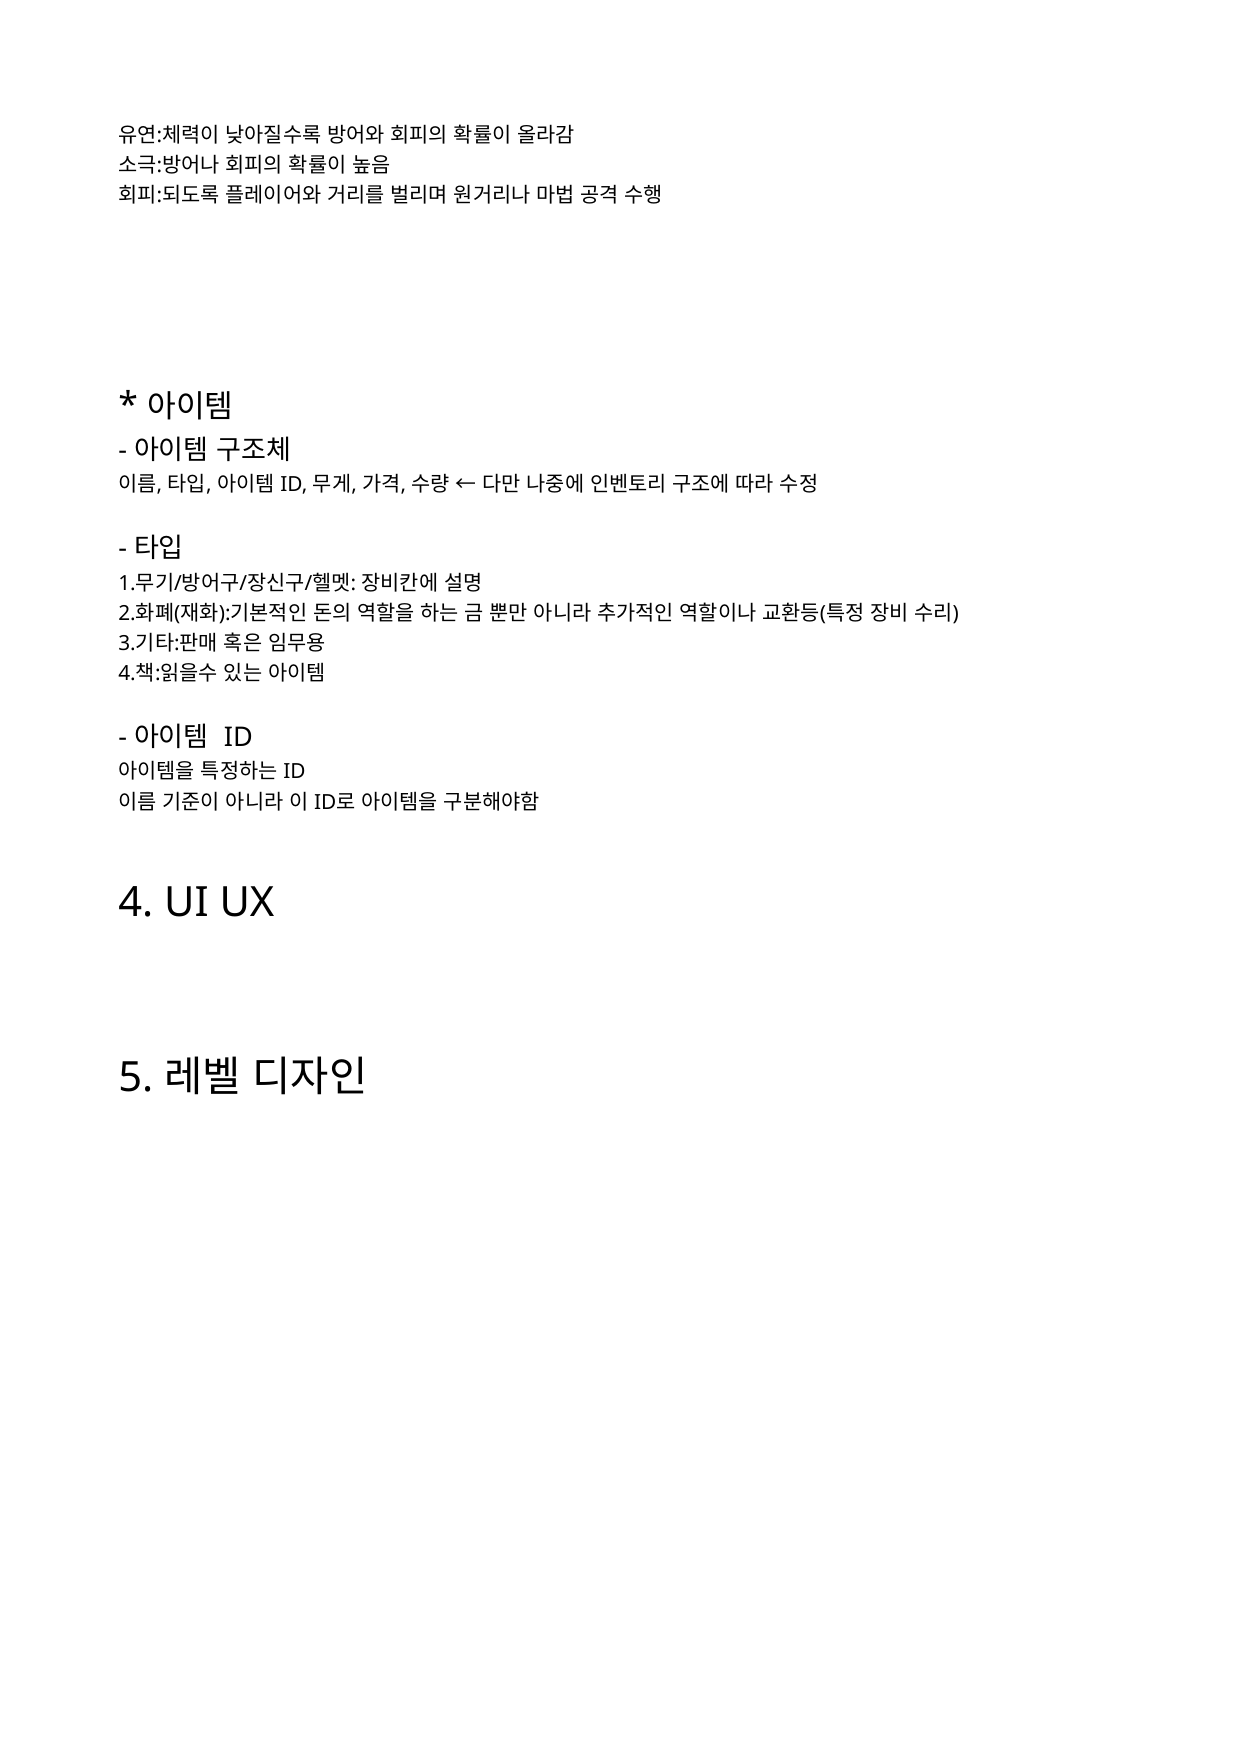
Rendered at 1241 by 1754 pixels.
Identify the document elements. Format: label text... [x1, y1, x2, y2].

text 4.책:읽을수 있는 아이템 [118, 657, 1122, 687]
text 5. 레벨 디자인 [118, 1043, 1122, 1103]
text 이름 기준이 아니라 이 ID로 아이템을 구분해야함 [118, 785, 1122, 815]
text 3.기타:판매 혹은 임무용 [118, 626, 1122, 657]
text 소극:방어나 회피의 확률이 높음 [118, 148, 1122, 179]
text 2.화폐(재화):기본적인 돈의 역할을 하는 금 뿐만 아니라 추가적인 역할이나 교환등(특정 장비 수리) [118, 596, 1122, 626]
text 아이템을 특정하는 ID [118, 755, 1122, 785]
text 이름, 타입, 아이템 ID, 무게, 가격, 수량 ← 다만 나중에 인벤토리 구조에 따라 수정 [118, 468, 1122, 498]
text * 아이템 [118, 380, 1122, 428]
text 회피:되도록 플레이어와 거리를 벌리며 원거리나 마법 공격 수행 [118, 179, 1122, 209]
text - 아이템 ID [118, 715, 1122, 755]
text - 타입 [118, 526, 1122, 566]
text 1.무기/방어구/장신구/헬멧: 장비칸에 설명 [118, 566, 1122, 596]
text - 아이템 구조체 [118, 428, 1122, 468]
text 유연:체력이 낮아질수록 방어와 회피의 확률이 올라감 [118, 118, 1122, 148]
text 4. UI UX [118, 872, 1122, 929]
